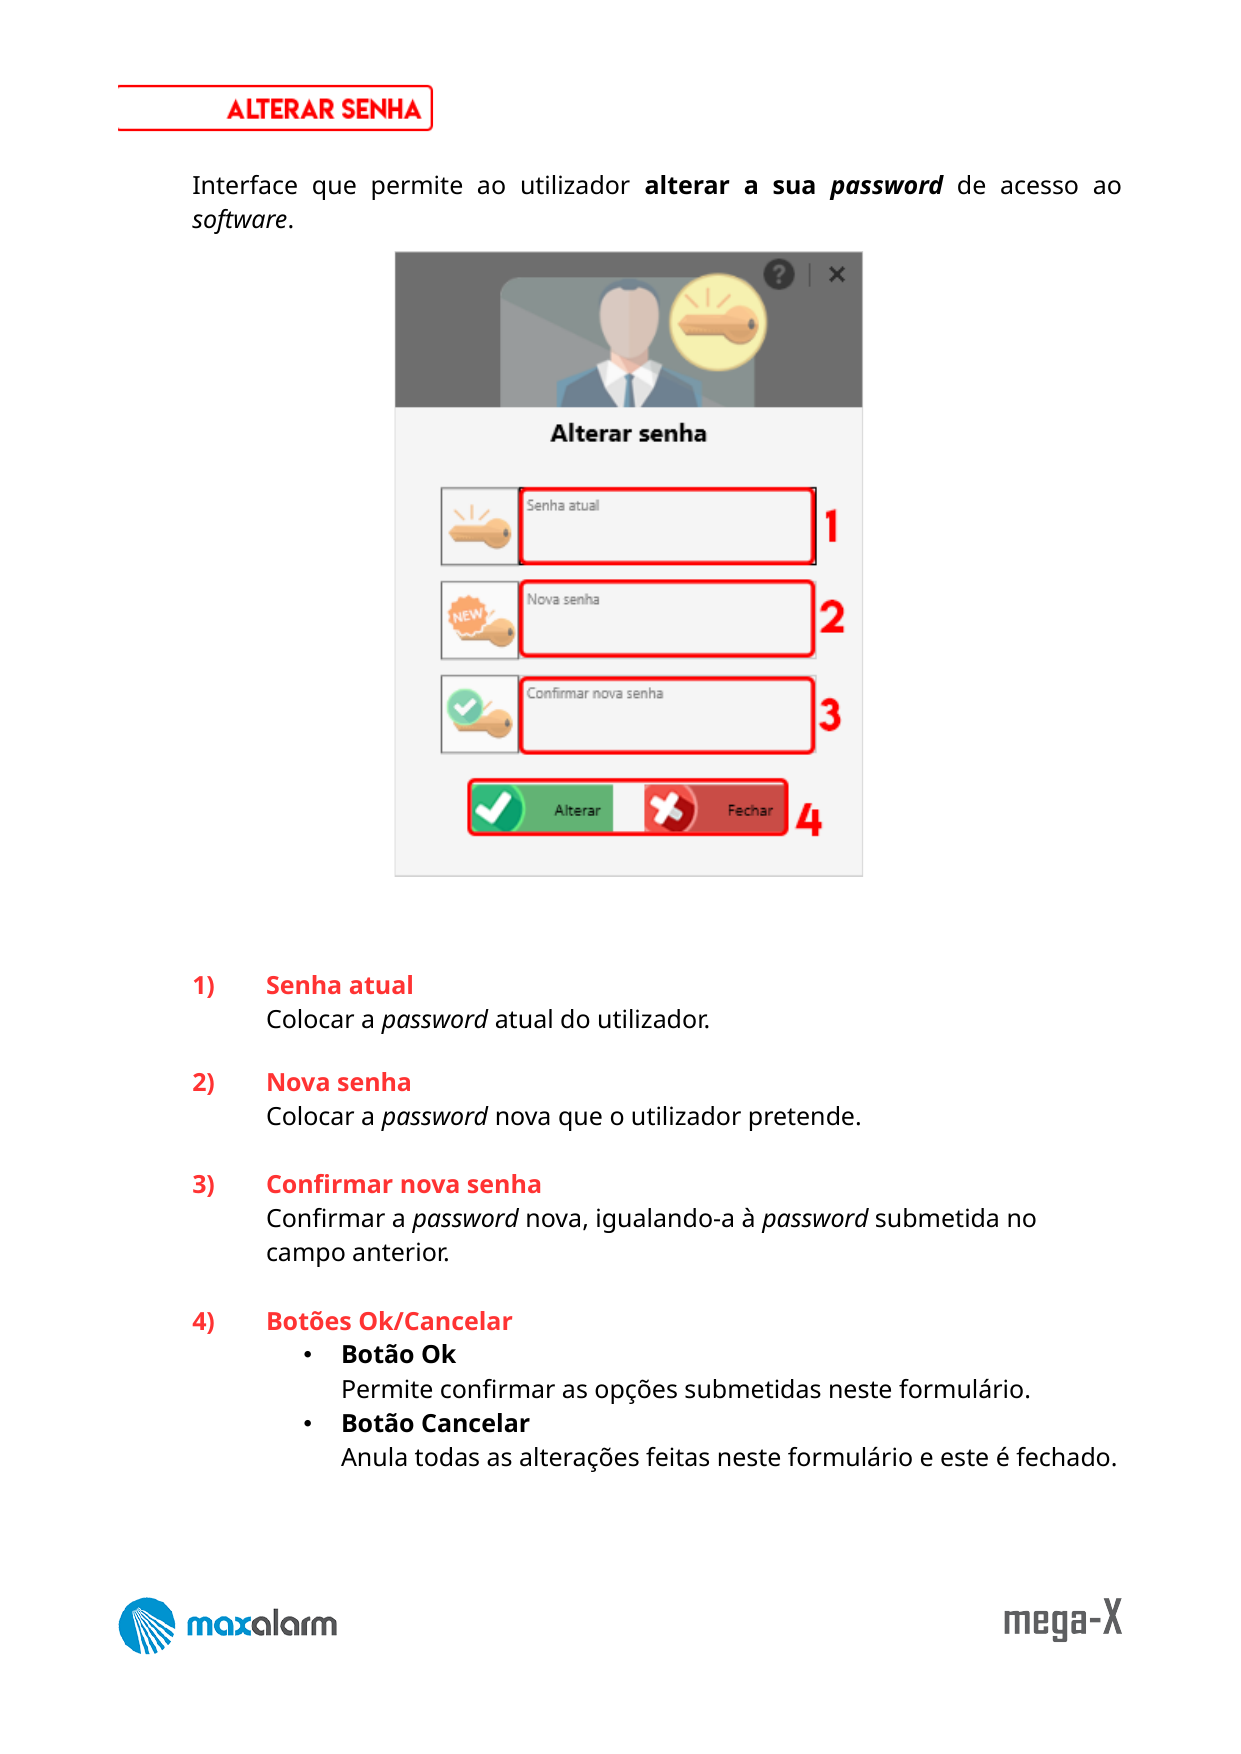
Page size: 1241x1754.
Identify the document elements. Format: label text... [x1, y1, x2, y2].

list Anula todas as alterações feitas neste formulário e este é fechado. [303, 1439, 1122, 1473]
list Botões Ok/Cancelar [192, 1303, 1122, 1337]
text Interface que permite ao utilizador alterar a sua password de acesso ao software. [192, 167, 1122, 236]
text Colocar a password atual do utilizador. [266, 1002, 1122, 1036]
text Confirmar a password nova, igualando-a à password submetida no campo anterior. [266, 1201, 1122, 1269]
picture [118, 76, 442, 139]
picture [394, 251, 864, 877]
text Colocar a password nova que o utilizador pretende. [266, 1099, 1122, 1133]
list Nova senha [192, 1065, 1122, 1099]
picture [998, 1595, 1126, 1645]
list Botão Cancelar [303, 1405, 1122, 1439]
list Confirmar nova senha [192, 1167, 1122, 1201]
list Senha atual [192, 968, 1122, 1002]
list Permite confirmar as opções submetidas neste formulário. [303, 1371, 1122, 1405]
list Botão Ok [303, 1337, 1122, 1371]
picture [117, 1593, 339, 1663]
